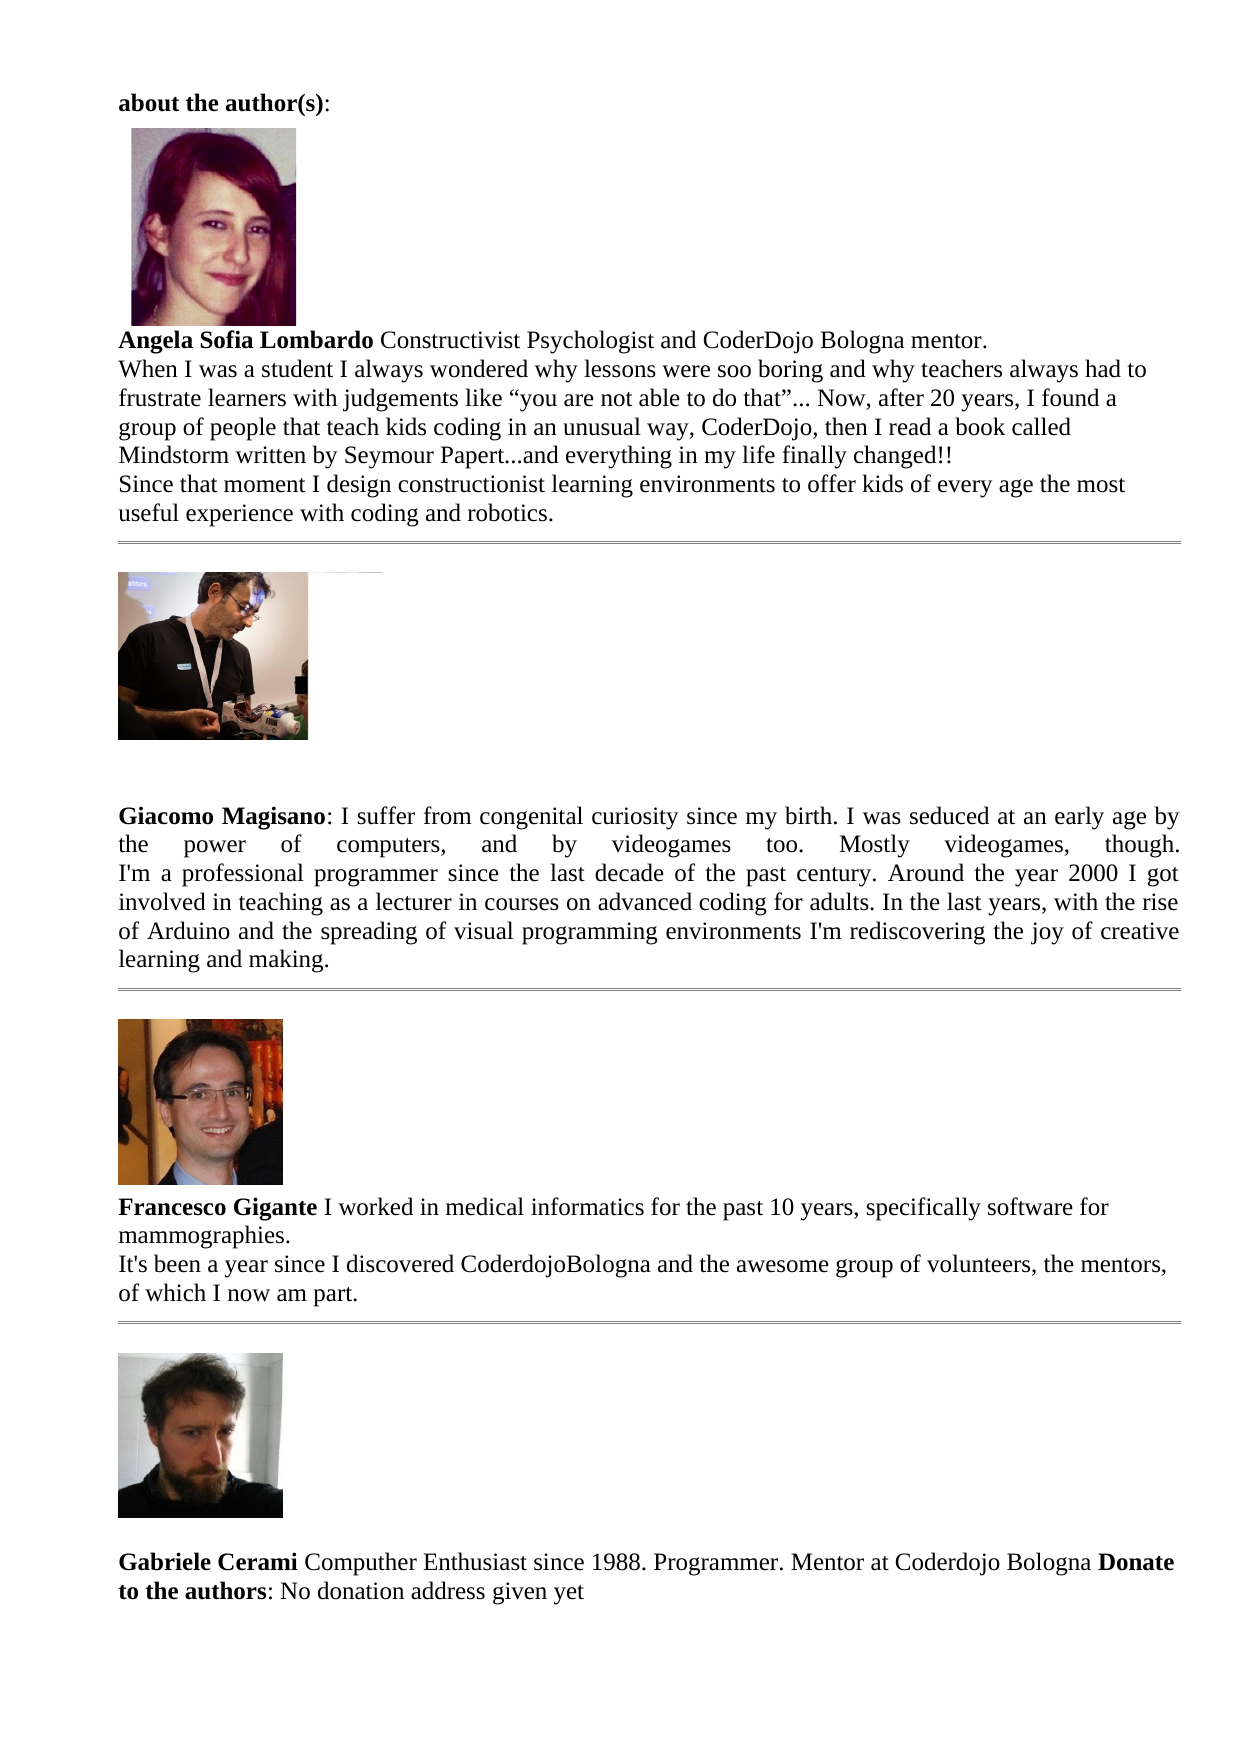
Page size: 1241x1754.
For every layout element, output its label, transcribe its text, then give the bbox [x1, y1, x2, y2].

text Giacomo Magisano: I suffer from congenital curiosity since my birth. I was seduced at an early age by the power of computers, and by videogames too. Mostly videogames, though. I'm a professional programmer since the last decade of the past century. Around the year 2000 I got involved in teaching as a lecturer in courses on advanced coding for adults. In the last years, with the rise of Arduino and the spreading of visual programming environments I'm rediscovering the joy of creative learning and making. [118, 573, 1181, 973]
picture [118, 1019, 283, 1185]
text Gabriele Cerami Computher Enthusiast since 1988. Programmer. Mentor at Coderdojo Bologna Donate to the authors: No donation address given yet [118, 1547, 1181, 1605]
text about the author(s): Angela Sofia Lombardo Constructivist Psychologist and CoderDojo Bologna mentor. When I was a student I always wondered why lessons were soo boring and why teachers always had to frustrate learners with judgements like “you are not able to do that”... Now, after 20 years, I found a group of people that teach kids coding in an unusual way, CoderDojo, then I read a book called Mindstorm written by Seymour Papert...and everything in my life finally changed!! Since that moment I design constructionist learning environments to offer kids of every age the most useful experience with coding and robotics. [118, 59, 1181, 527]
picture [118, 1353, 283, 1518]
text Francesco Gigante I worked in medical informatics for the past 10 years, specifically software for mammographies. It's been a year since I discovered CoderdojoBologna and the awesome group of volunteers, the mentors, of which I now am part. [118, 1192, 1181, 1307]
picture [131, 128, 297, 326]
picture [118, 572, 383, 740]
